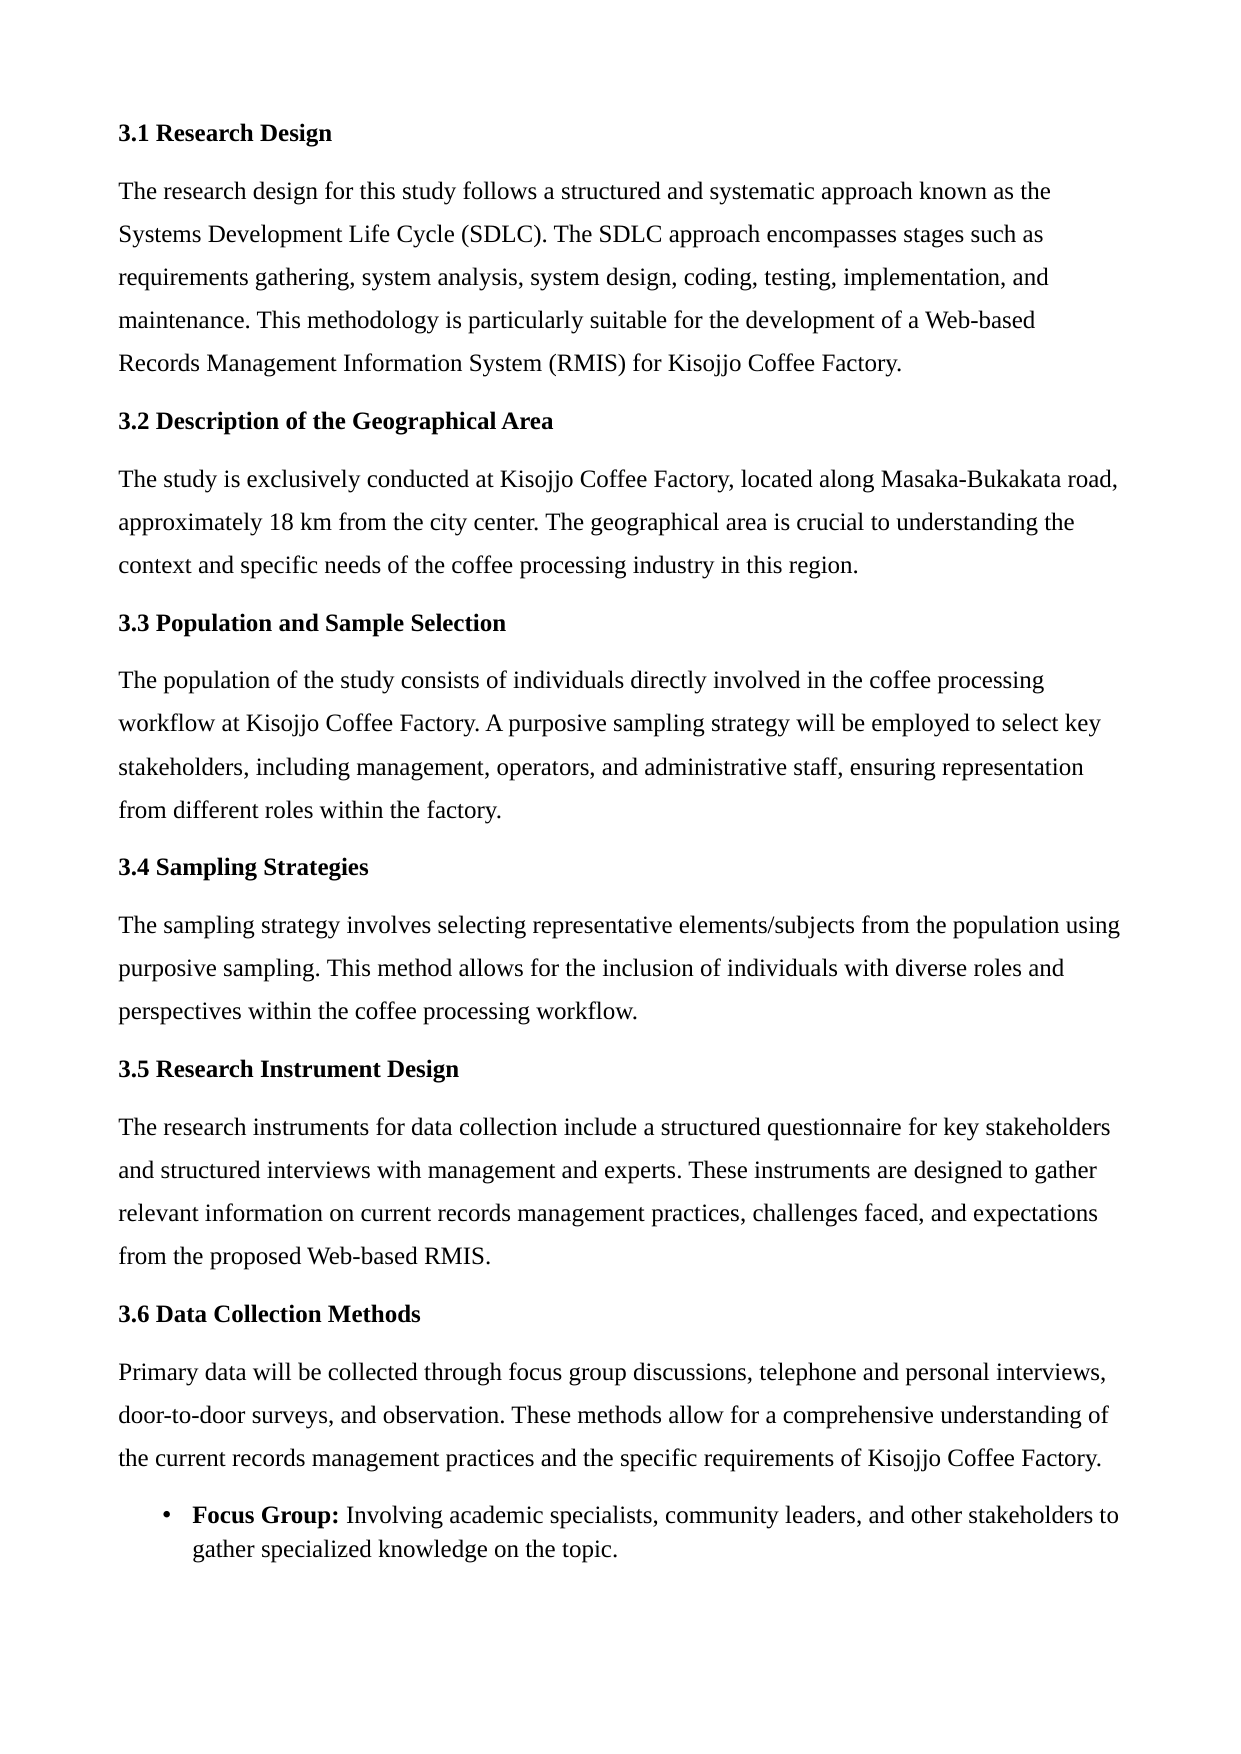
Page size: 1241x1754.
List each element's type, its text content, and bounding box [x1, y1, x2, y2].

text Primary data will be collected through focus group discussions, telephone and personal interviews, door-to-door surveys, and observation. These methods allow for a comprehensive understanding of the current records management practices and the specific requirements of Kisojjo Coffee Factory. [118, 1357, 1122, 1472]
text The research design for this study follows a structured and systematic approach known as the Systems Development Life Cycle (SDLC). The SDLC approach encompasses stages such as requirements gathering, system analysis, system design, coding, testing, implementation, and maintenance. This methodology is particularly suitable for the development of a Web-based Records Management Information System (RMIS) for Kisojjo Coffee Factory. [118, 176, 1122, 377]
text The population of the study consists of individuals directly involved in the coffee processing workflow at Kisojjo Coffee Factory. A purposive sampling strategy will be employed to select key stakeholders, including management, operators, and administrative staff, ensuring representation from different roles within the factory. [118, 665, 1122, 823]
text 3.3 Population and Sample Selection [118, 608, 1122, 636]
list Focus Group: Involving academic specialists, community leaders, and other stakeholders to gather specialized knowledge on the topic. [162, 1501, 1122, 1562]
text 3.2 Description of the Geographical Area [118, 406, 1122, 435]
text 3.1 Research Design [118, 118, 1122, 147]
text 3.4 Sampling Strategies [118, 852, 1122, 881]
text The research instruments for data collection include a structured questionnaire for key stakeholders and structured interviews with management and experts. These instruments are designed to gather relevant information on current records management practices, challenges faced, and expectations from the proposed Web-based RMIS. [118, 1112, 1122, 1270]
text The study is exclusively conducted at Kisojjo Coffee Factory, located along Masaka-Bukakata road, approximately 18 km from the city center. The geographical area is crucial to understanding the context and specific needs of the coffee processing industry in this region. [118, 464, 1122, 579]
text 3.5 Research Instrument Design [118, 1054, 1122, 1083]
text 3.6 Data Collection Methods [118, 1299, 1122, 1328]
text The sampling strategy involves selecting representative elements/subjects from the population using purposive sampling. This method allows for the inclusion of individuals with diverse roles and perspectives within the coffee processing workflow. [118, 910, 1122, 1025]
